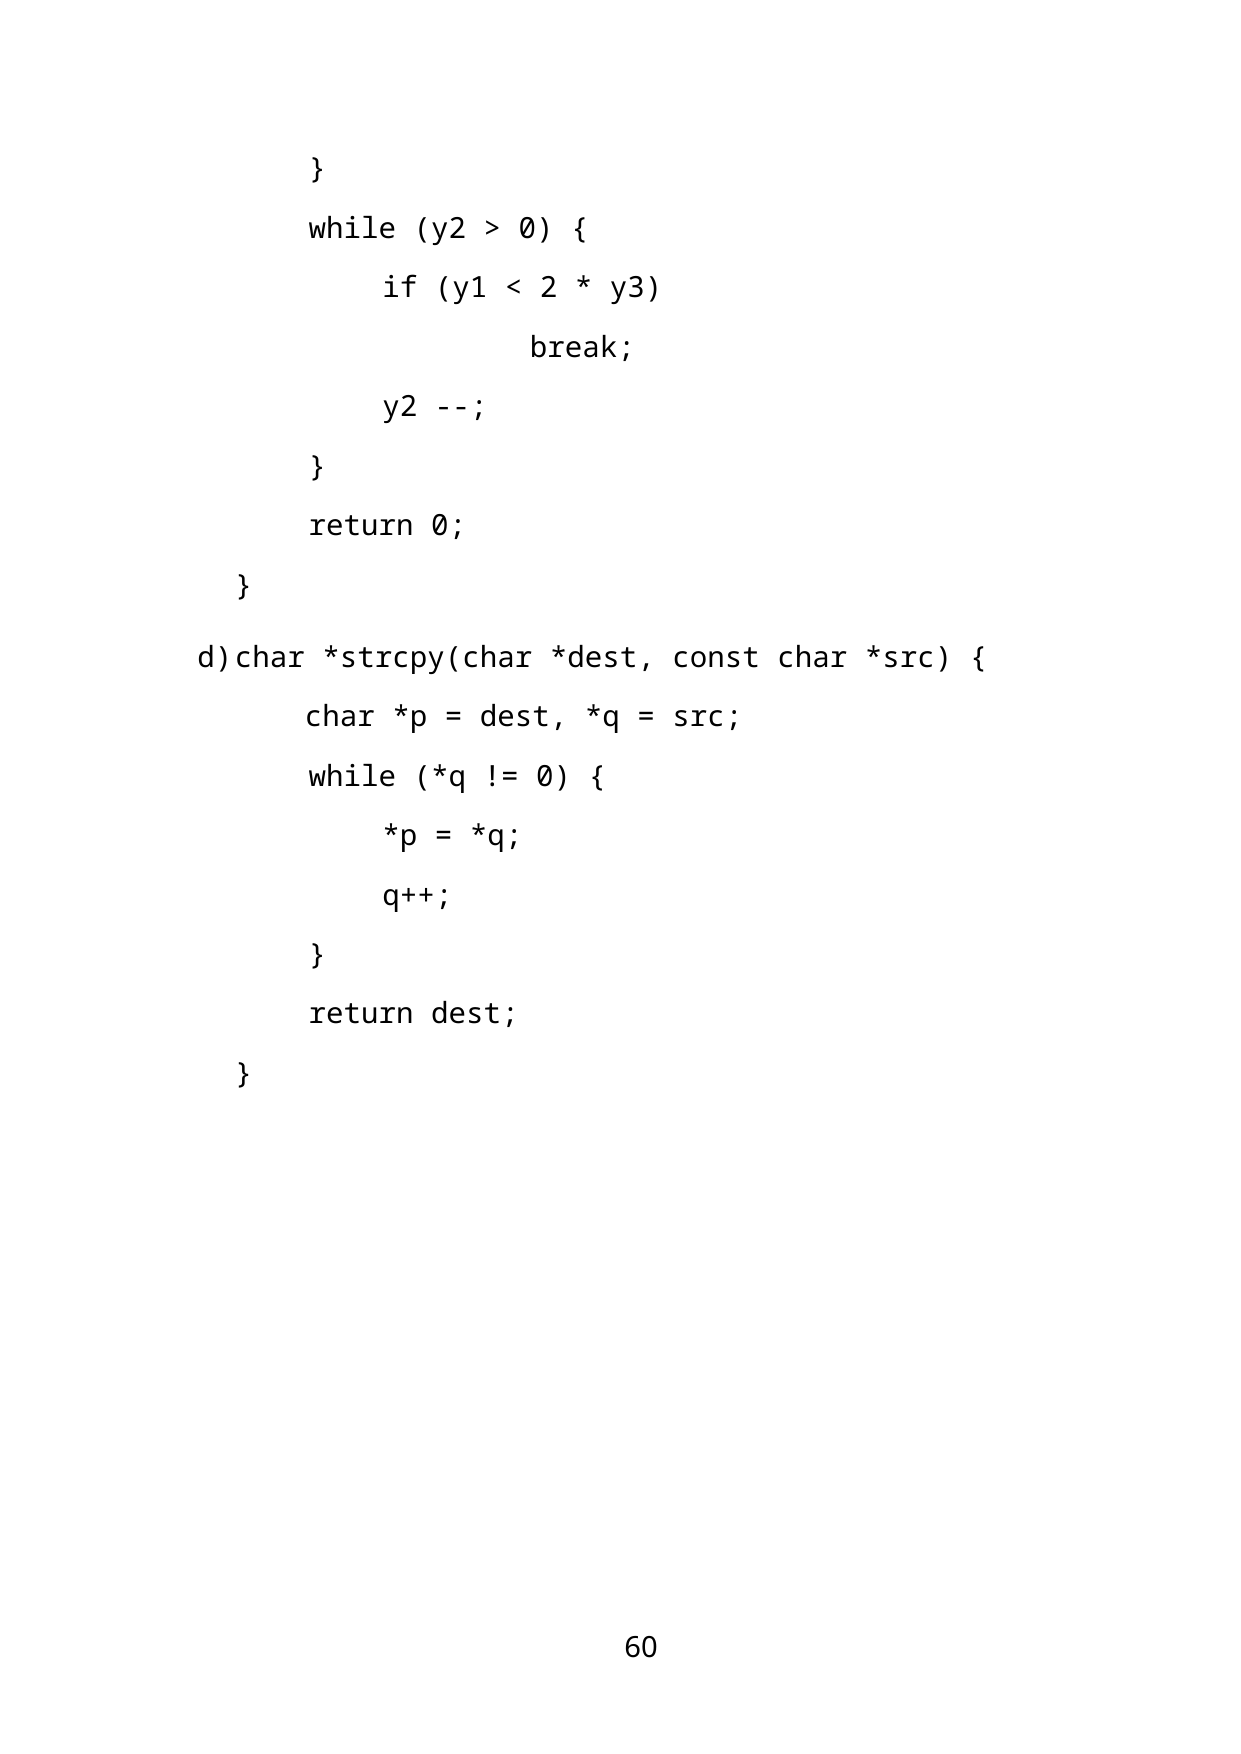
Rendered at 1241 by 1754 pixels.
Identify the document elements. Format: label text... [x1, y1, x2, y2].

list } while (y2 > 0) { if (y1 < 2 * y3) break; y2 --; } return 0; } [197, 148, 1081, 604]
list char *strcpy(char *dest, const char *src) { char *p = dest, *q = src; while (*q != 0) { *p = *q; q++; } return dest; } [197, 636, 1081, 1092]
